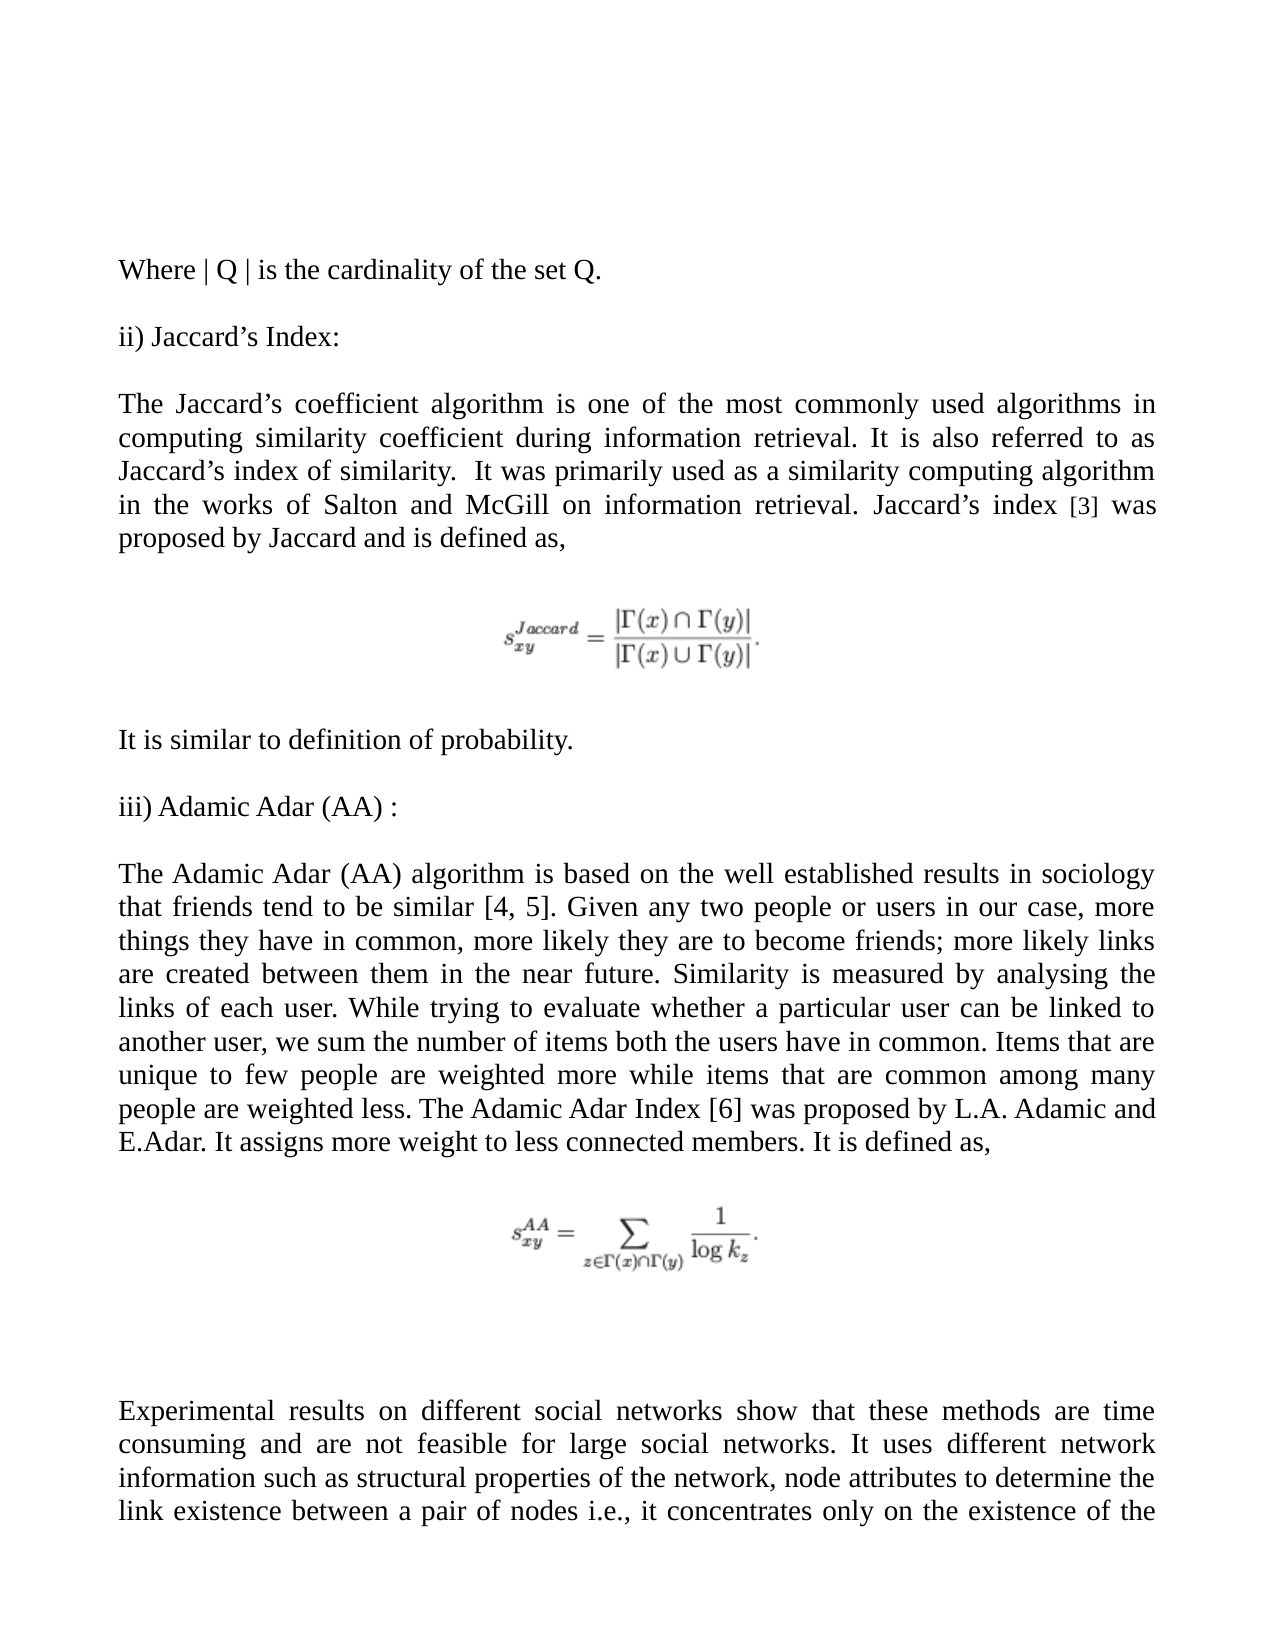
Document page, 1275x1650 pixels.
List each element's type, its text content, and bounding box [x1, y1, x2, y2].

text Where | Q | is the cardinality of the set Q. [118, 118, 1157, 286]
text The Adamic Adar (AA) algorithm is based on the well established results in sociology that friends tend to be similar [4, 5]. Given any two people or users in our case, more things they have in common, more likely they are to become friends; more likely links are created between them in the near future. Similarity is measured by analysing the links of each user. While trying to evaluate whether a particular user can be linked to another user, we sum the number of items both the users have in common. Items that are unique to few people are weighted more while items that are common among many people are weighted less. The Adamic Adar Index [6] was proposed by L.A. Adamic and E.Adar. It assigns more weight to less connected members. It is defined as, [118, 856, 1157, 1158]
text iii) Adamic Adar (AA) : [118, 789, 1157, 822]
text It is similar to definition of probability. [118, 722, 1157, 755]
picture [458, 1191, 817, 1294]
text The Jaccard’s coefficient algorithm is one of the most commonly used algorithms in computing similarity coefficient during information retrieval. It is also referred to as Jaccard’s index of similarity. It was primarily used as a similarity computing algorithm in the works of Salton and McGill on information retrieval. Jaccard’s index [3] was proposed by Jaccard and is defined as, [118, 386, 1157, 554]
text ii) Jaccard’s Index: [118, 319, 1157, 353]
text Experimental results on different social networks show that these methods are time consuming and are not feasible for large social networks. It uses different network information such as structural properties of the network, node attributes to determine the link existence between a pair of nodes i.e., it concentrates only on the existence of the [118, 1393, 1157, 1527]
picture [455, 587, 820, 697]
